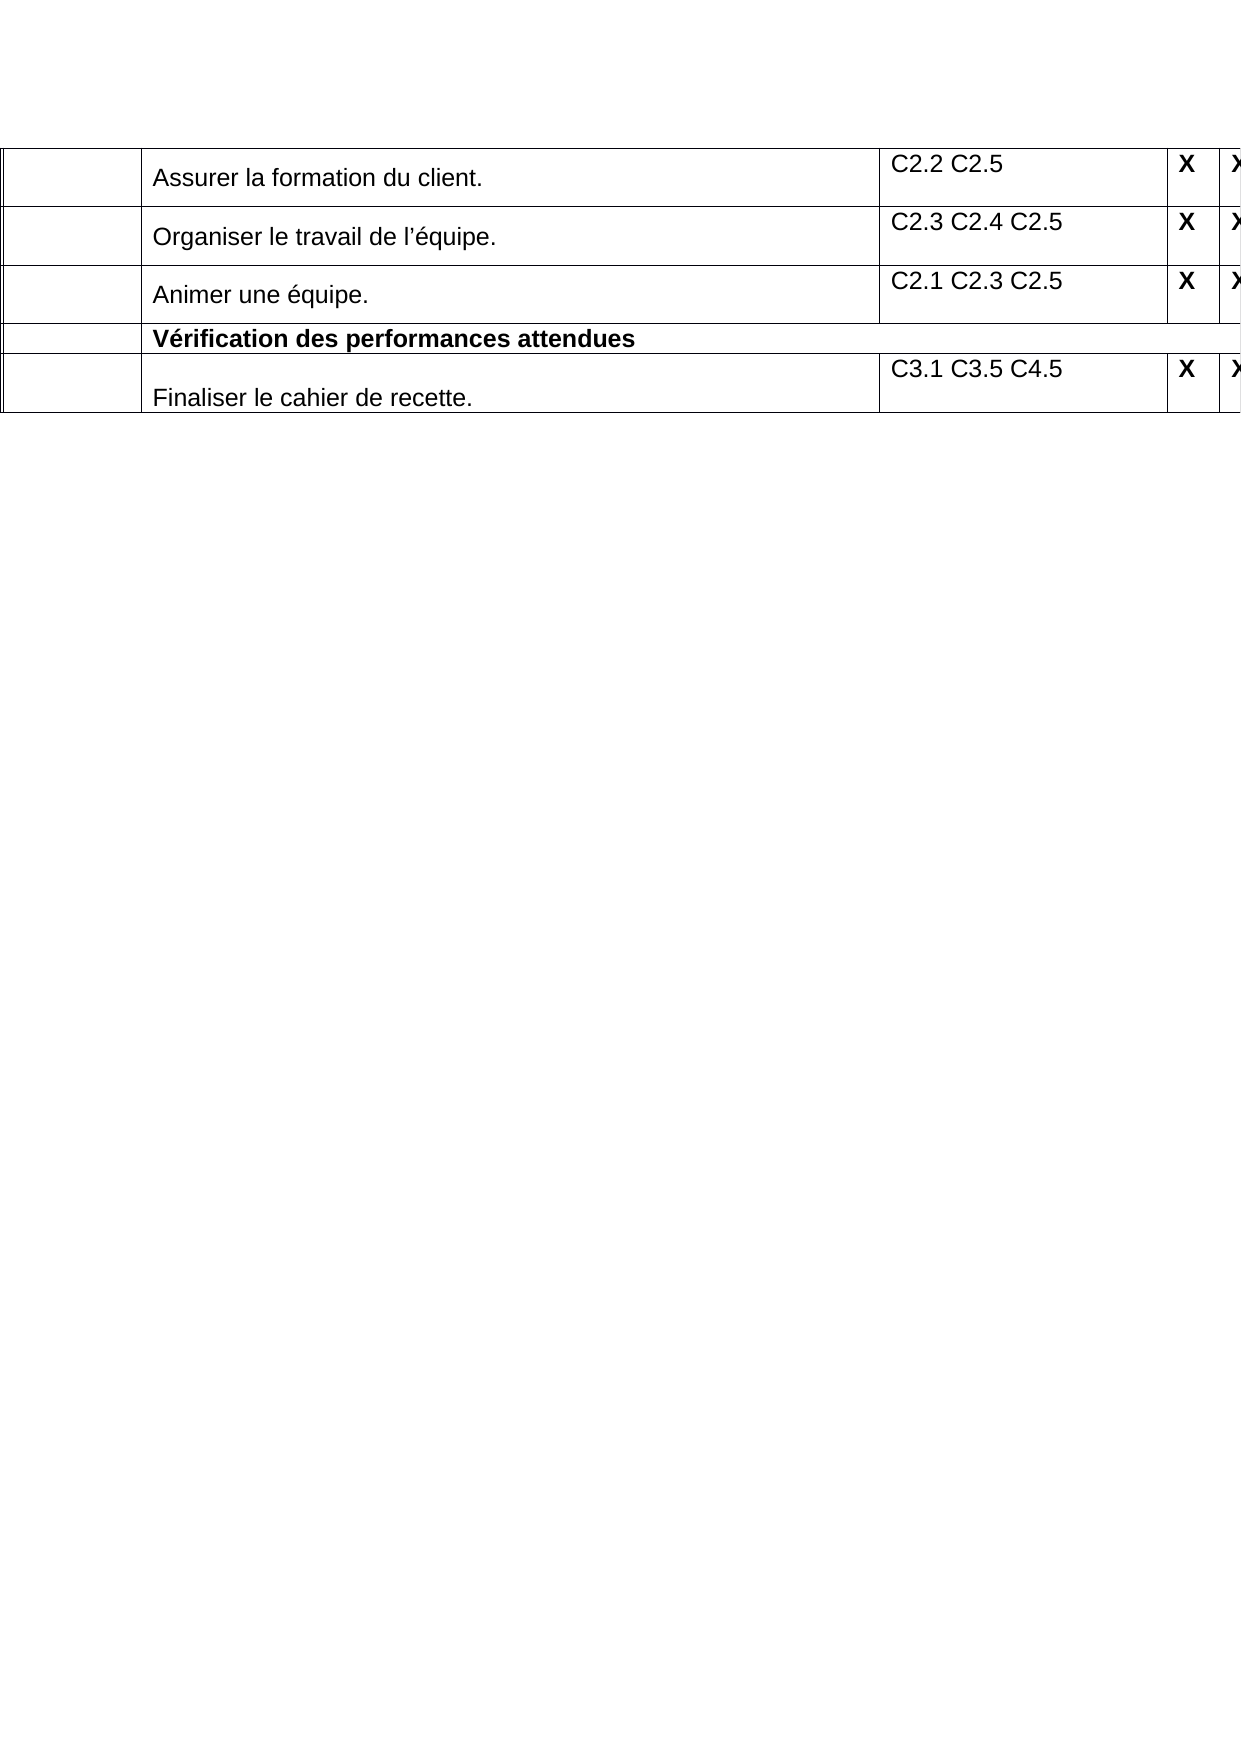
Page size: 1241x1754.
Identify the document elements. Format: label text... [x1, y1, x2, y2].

table_cell X [1220, 354, 1240, 412]
table_cell Vérification des performances attendues [142, 324, 1240, 353]
table_cell X [1220, 266, 1240, 323]
table_cell X [1168, 354, 1219, 412]
table_cell [4, 354, 141, 412]
table_cell C2.3 C2.4 C2.5 [880, 207, 1167, 265]
table_cell Assurer la formation du client. [142, 149, 879, 206]
table_cell [4, 324, 141, 353]
table_cell X [1168, 149, 1219, 206]
table_cell [4, 149, 141, 206]
table_cell Organiser le travail de l’équipe. [142, 207, 879, 265]
table_cell C2.1 C2.3 C2.5 [880, 266, 1167, 323]
table_cell Finaliser le cahier de recette. [142, 354, 879, 412]
table_cell X [1168, 266, 1219, 323]
table_cell X [1220, 149, 1240, 206]
table_cell [4, 266, 141, 323]
table_cell C3.1 C3.5 C4.5 [880, 354, 1167, 412]
table_cell X [1220, 207, 1240, 265]
table_cell X [1168, 207, 1219, 265]
table_cell C2.2 C2.5 [880, 149, 1167, 206]
table_cell Animer une équipe. [142, 266, 879, 323]
table_cell [4, 207, 141, 265]
